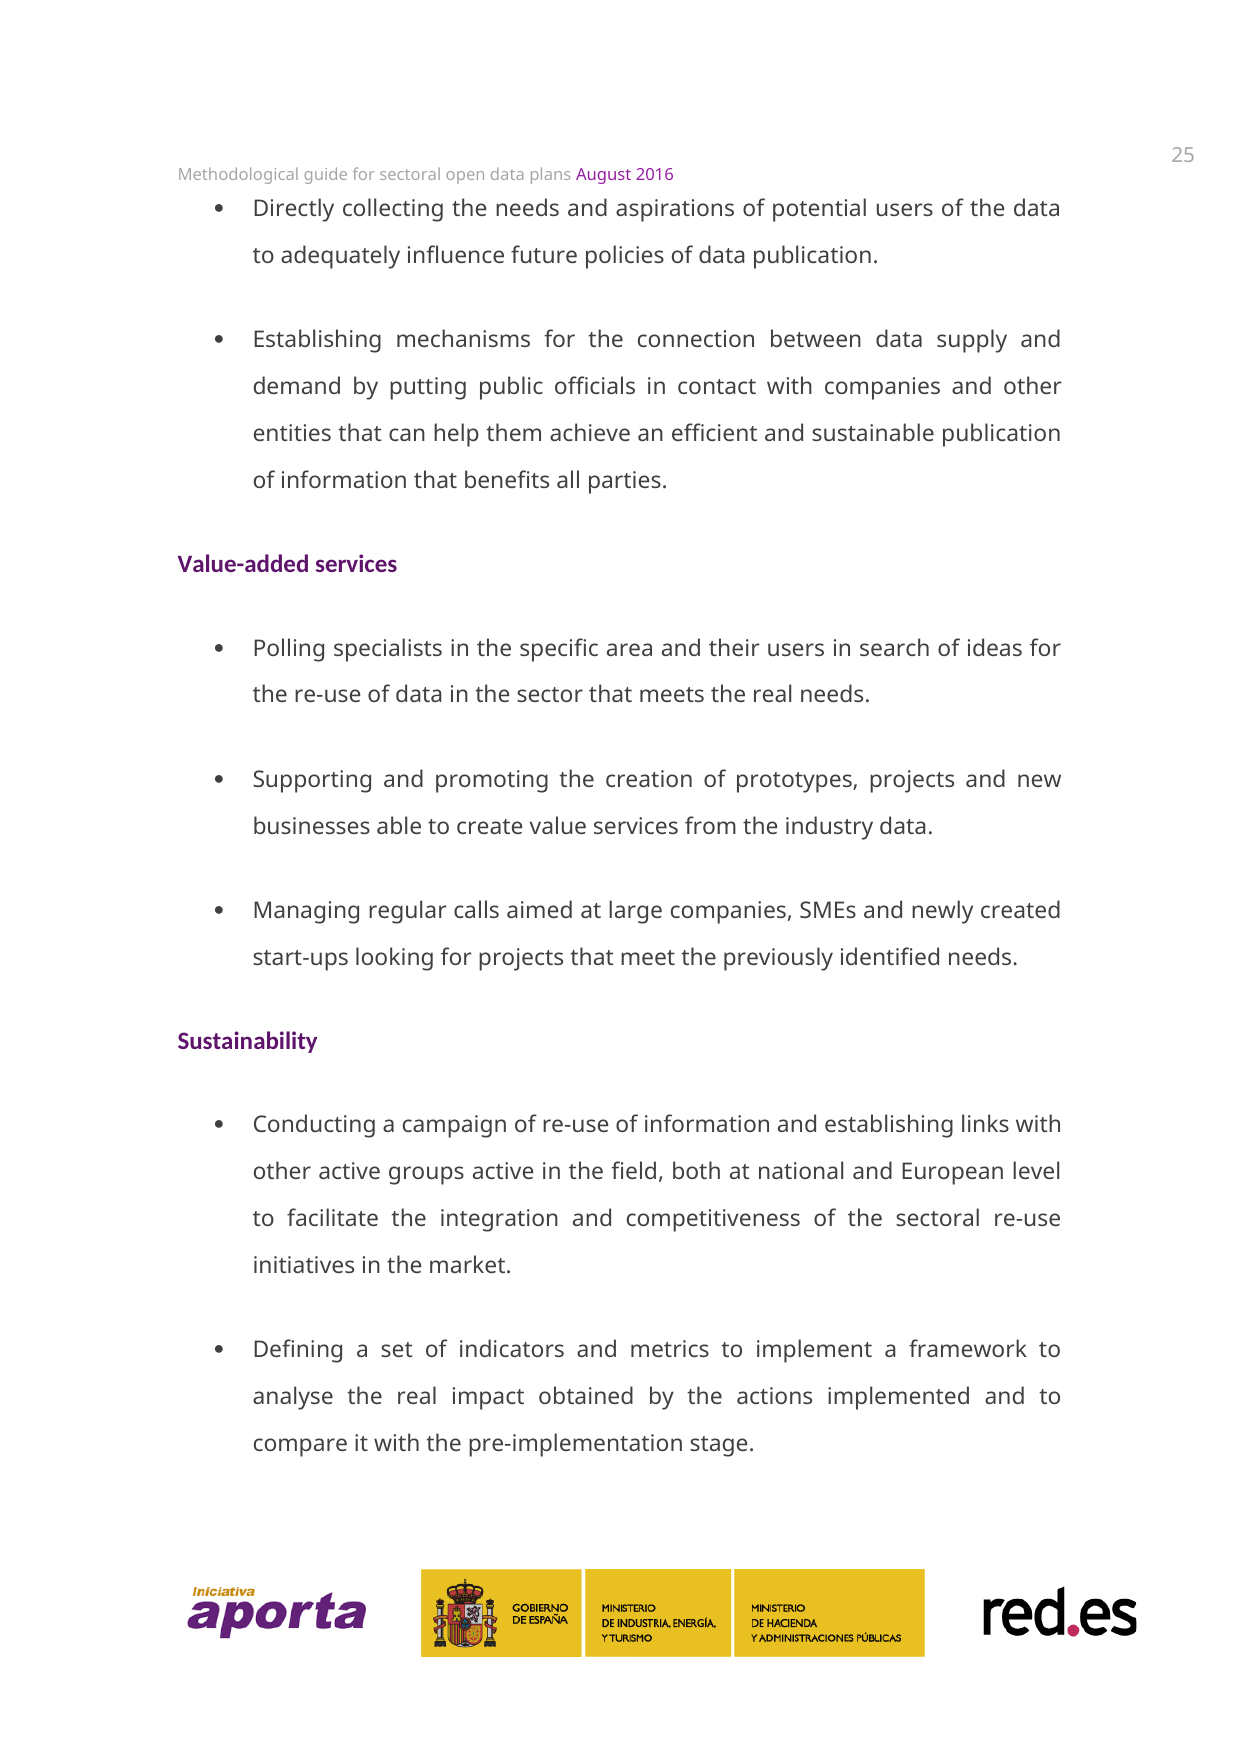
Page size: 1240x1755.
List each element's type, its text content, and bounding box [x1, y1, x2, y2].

list Conducting a campaign of re-use of information and establishing links with other active groups active in the field, both at national and European level to facilitate the integration and competitiveness of the sectoral re-use initiatives in the market. [215, 1108, 1062, 1280]
list Supporting and promoting the creation of prototypes, projects and new businesses able to create value services from the industry data. [215, 763, 1062, 841]
list Directly collecting the needs and aspirations of potential users of the data to adequately influence future policies of data publication. [215, 192, 1062, 270]
list Managing regular calls aimed at large companies, SMEs and newly created start-ups looking for projects that meet the previously identified needs. [215, 894, 1062, 972]
text Value-added services [177, 548, 1062, 579]
list Polling specialists in the specific area and their users in search of ideas for the re-use of data in the sector that meets the real needs. [215, 631, 1062, 709]
text Sustainability [177, 1025, 1062, 1056]
list Establishing mechanisms for the connection between data supply and demand by putting public officials in contact with companies and other entities that can help them achieve an efficient and sustainable publication of information that benefits all parties. [215, 323, 1062, 495]
list Defining a set of indicators and metrics to implement a framework to analyse the real impact obtained by the actions implemented and to compare it with the pre-implementation stage. [215, 1333, 939, 1458]
